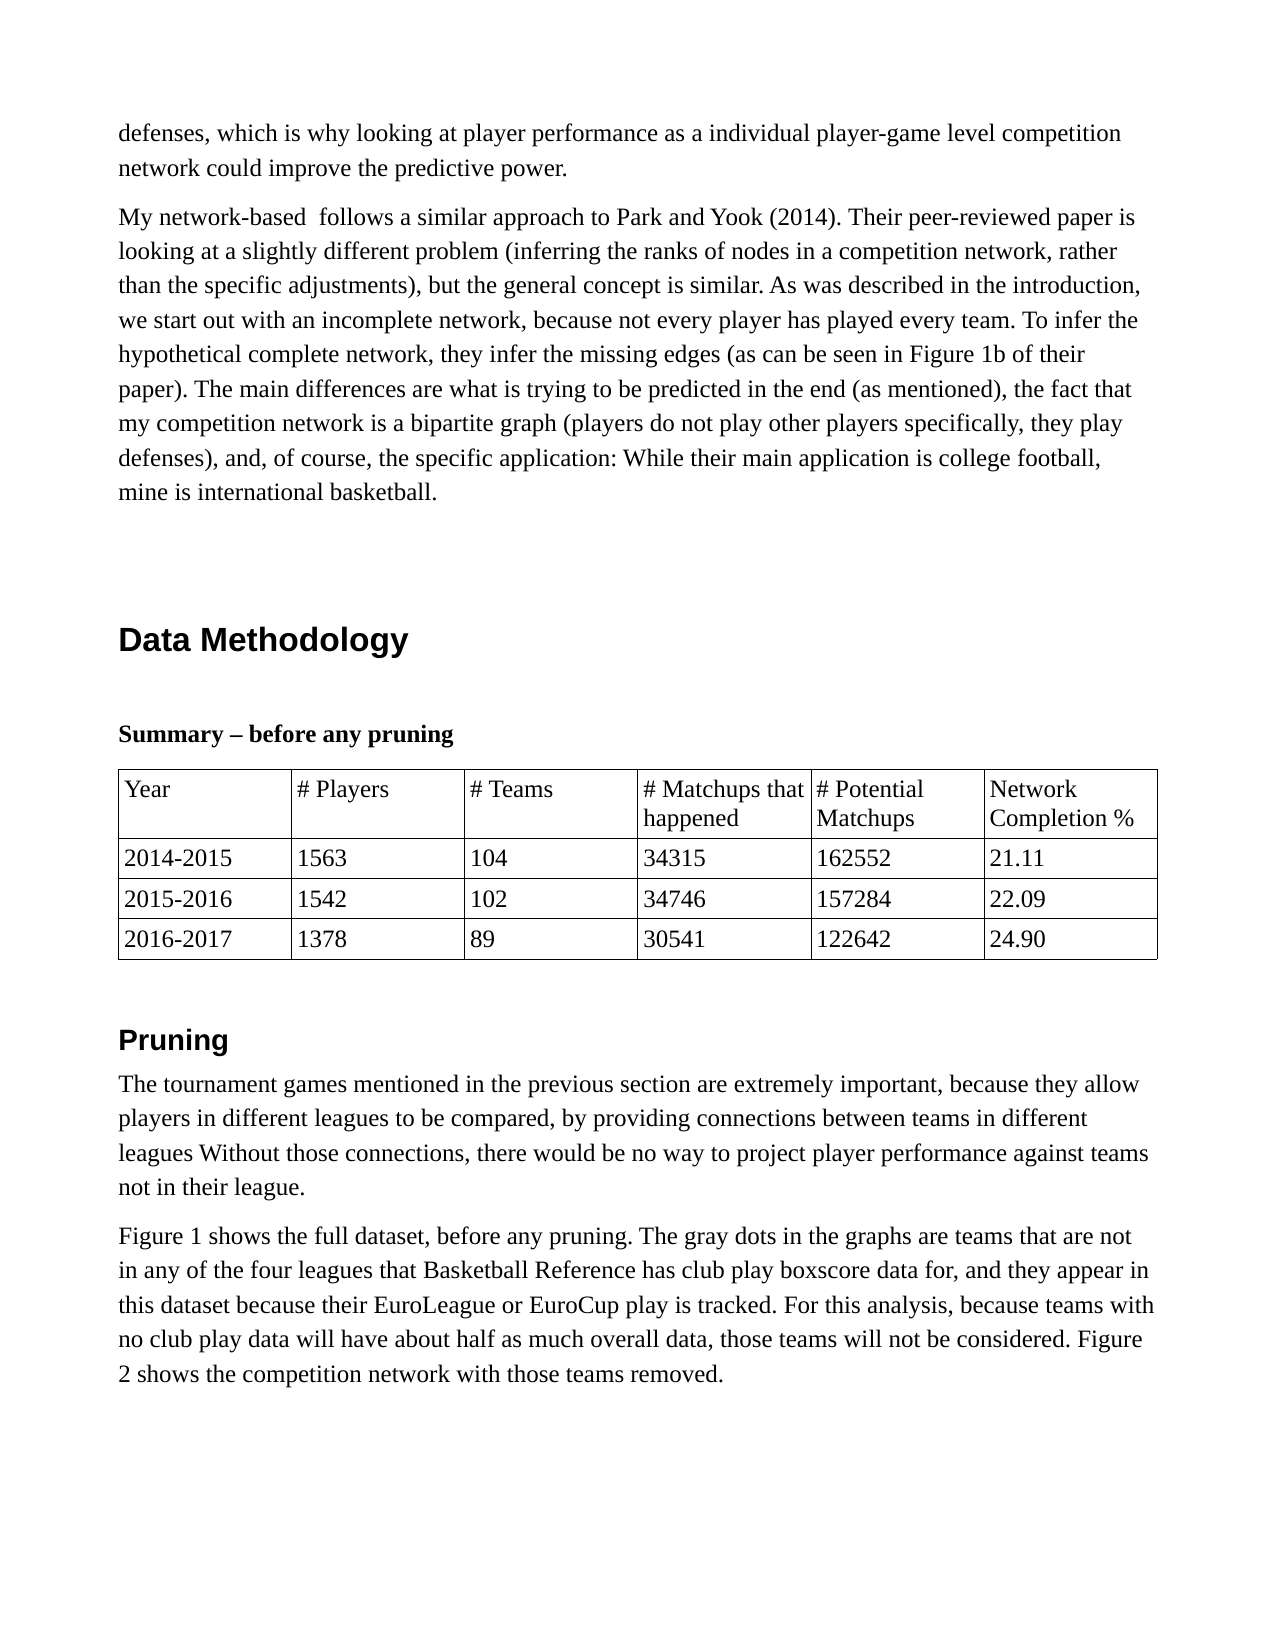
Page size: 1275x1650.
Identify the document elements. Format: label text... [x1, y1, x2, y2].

text My network-based follows a similar approach to Park and Yook (2014). Their peer-reviewed paper is looking at a slightly different problem (inferring the ranks of nodes in a competition network, rather than the specific adjustments), but the general concept is similar. As was described in the introduction, we start out with an incomplete network, because not every player has played every team. To infer the hypothetical complete network, they infer the missing edges (as can be seen in Figure 1b of their paper). The main differences are what is trying to be predicted in the end (as mentioned), the fact that my competition network is a bipartite graph (players do not play other players specifically, they play defenses), and, of course, the specific application: While their main application is college football, mine is international basketball. [118, 202, 1157, 506]
table_cell 104 [465, 839, 637, 878]
table_header # Teams [465, 770, 637, 838]
table_cell 2015-2016 [119, 879, 291, 918]
table_cell 34315 [638, 839, 811, 878]
table_cell 162552 [812, 839, 984, 878]
table_cell 30541 [638, 919, 811, 959]
table_cell 157284 [812, 879, 984, 918]
table_header Year [119, 770, 291, 838]
table_cell 2014-2015 [119, 839, 291, 878]
text Summary – before any pruning [118, 719, 1157, 748]
table_cell 24.90 [985, 919, 1157, 959]
table_header # Potential Matchups [812, 770, 984, 838]
table_cell 89 [465, 919, 637, 959]
text defenses, which is why looking at player performance as a individual player-game level competition network could improve the predictive power. [118, 118, 1157, 181]
table_cell 2016-2017 [119, 919, 291, 959]
table_header Network Completion % [985, 770, 1157, 838]
table_header # Matchups that happened [638, 770, 811, 838]
table_header # Players [292, 770, 464, 838]
subtitle Pruning [118, 1022, 1157, 1056]
table_cell 1563 [292, 839, 464, 878]
table_cell 21.11 [985, 839, 1157, 878]
table_cell 1378 [292, 919, 464, 959]
table_cell 34746 [638, 879, 811, 918]
table_cell 102 [465, 879, 637, 918]
subtitle Data Methodology [118, 619, 1157, 658]
text The tournament games mentioned in the previous section are extremely important, because they allow players in different leagues to be compared, by providing connections between teams in different leagues Without those connections, there would be no way to project player performance against teams not in their league. [118, 1069, 1157, 1201]
table_cell 22.09 [985, 879, 1157, 918]
table_cell 122642 [812, 919, 984, 959]
table_cell 1542 [292, 879, 464, 918]
text Figure 1 shows the full dataset, before any pruning. The gray dots in the graphs are teams that are not in any of the four leagues that Basketball Reference has club play boxscore data for, and they appear in this dataset because their EuroLeague or EuroCup play is tracked. For this analysis, because teams with no club play data will have about half as much overall data, those teams will not be considered. Figure 2 shows the competition network with those teams removed. [118, 1221, 1157, 1388]
